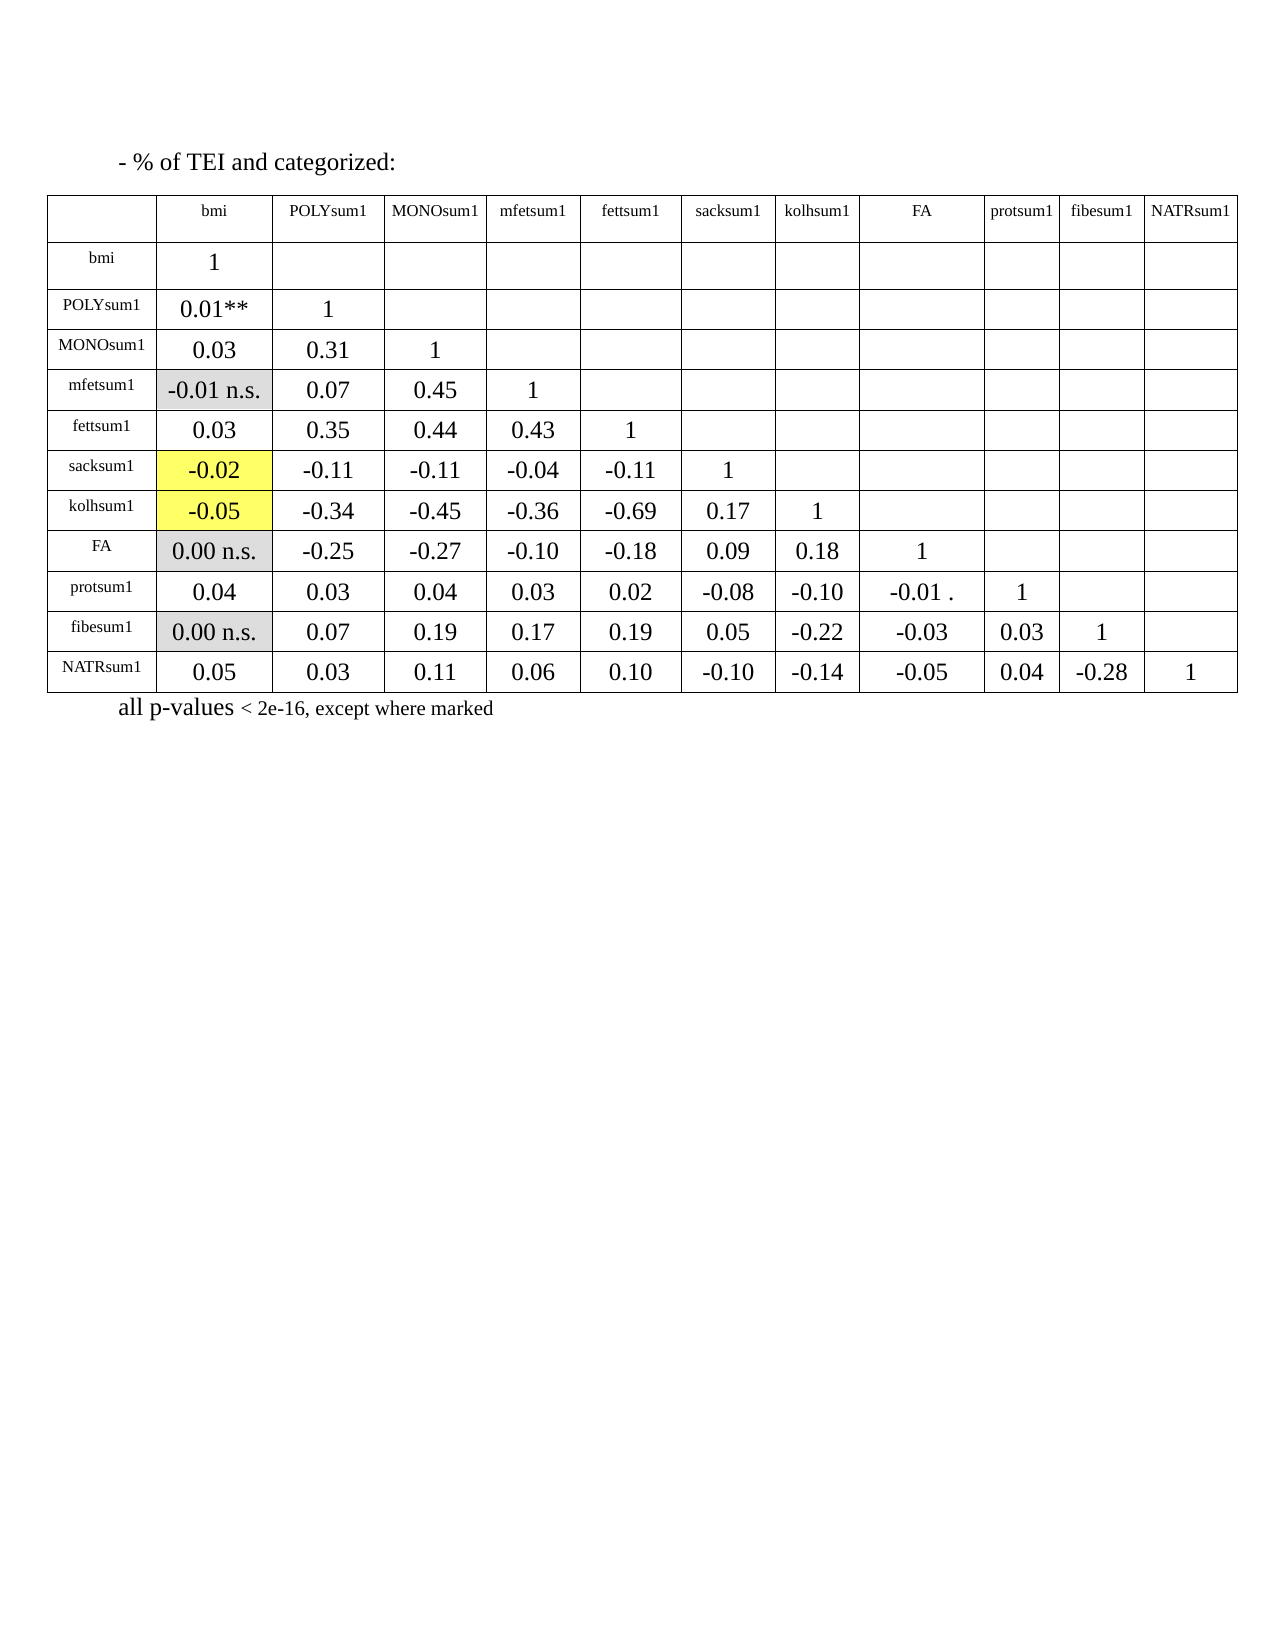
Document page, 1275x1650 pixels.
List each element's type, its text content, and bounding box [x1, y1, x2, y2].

table_cell [1145, 451, 1237, 490]
table_cell [581, 370, 681, 409]
table_cell [1060, 243, 1144, 288]
table_cell 0.06 [487, 652, 580, 692]
table_cell -0.03 [860, 612, 984, 651]
table_cell [1145, 290, 1237, 329]
table_cell 0.17 [487, 612, 580, 651]
table_cell 0.31 [273, 330, 384, 369]
table_cell MONOsum1 [48, 330, 156, 369]
table_cell [776, 243, 859, 288]
table_cell [385, 290, 486, 329]
table_cell [273, 243, 384, 288]
table_cell -0.04 [487, 451, 580, 490]
table_header kolhsum1 [776, 196, 859, 242]
table_header FA [860, 196, 984, 242]
table_cell -0.05 [860, 652, 984, 692]
table_cell 0.03 [273, 652, 384, 692]
table_cell -0.34 [273, 491, 384, 530]
table_cell -0.18 [581, 531, 681, 571]
table_cell [487, 290, 580, 329]
table_cell -0.01 n.s. [157, 370, 272, 409]
text - % of TEI and categorized: [118, 147, 1157, 176]
table_cell [1145, 572, 1237, 611]
table_cell [1060, 572, 1144, 611]
table_cell -0.28 [1060, 652, 1144, 692]
table_cell [682, 243, 775, 288]
table_cell [487, 243, 580, 288]
table_cell 1 [985, 572, 1059, 611]
table_cell 1 [776, 491, 859, 530]
table_cell 0.19 [581, 612, 681, 651]
table_cell [860, 491, 984, 530]
table_cell 0.00 n.s. [157, 531, 272, 571]
table_cell mfetsum1 [48, 370, 156, 409]
table_cell [1060, 491, 1144, 530]
table_cell 0.44 [385, 411, 486, 450]
table_cell -0.45 [385, 491, 486, 530]
table_cell 1 [1060, 612, 1144, 651]
table_cell [776, 411, 859, 450]
table_cell -0.25 [273, 531, 384, 571]
table_cell -0.10 [776, 572, 859, 611]
table_header protsum1 [985, 196, 1059, 242]
table_cell [682, 290, 775, 329]
table_cell 1 [487, 370, 580, 409]
table_cell 0.03 [985, 612, 1059, 651]
table_cell fettsum1 [48, 411, 156, 450]
table_cell 0.19 [385, 612, 486, 651]
table_cell bmi [48, 243, 156, 288]
table_cell 0.04 [157, 572, 272, 611]
table_cell 0.18 [776, 531, 859, 571]
table_cell [1145, 330, 1237, 369]
table_cell [1060, 290, 1144, 329]
table_header MONOsum1 [385, 196, 486, 242]
table_cell 0.03 [157, 411, 272, 450]
table_header [48, 196, 156, 242]
table_header bmi [157, 196, 272, 242]
table_cell [985, 411, 1059, 450]
table_cell 0.07 [273, 612, 384, 651]
table_cell [682, 411, 775, 450]
table_cell 1 [273, 290, 384, 329]
table_cell [581, 243, 681, 288]
table_cell [1060, 330, 1144, 369]
table_cell 0.03 [273, 572, 384, 611]
table_cell [385, 243, 486, 288]
table_cell [776, 370, 859, 409]
table_cell -0.27 [385, 531, 486, 571]
table_cell 1 [1145, 652, 1237, 692]
table_cell 0.00 n.s. [157, 612, 272, 651]
table_cell 0.43 [487, 411, 580, 450]
table_cell [985, 491, 1059, 530]
table_cell 1 [682, 451, 775, 490]
table_cell -0.11 [385, 451, 486, 490]
table_cell 0.02 [581, 572, 681, 611]
table_header POLYsum1 [273, 196, 384, 242]
table_cell [985, 330, 1059, 369]
table_cell [1145, 243, 1237, 288]
table_header fibesum1 [1060, 196, 1144, 242]
table_cell 0.09 [682, 531, 775, 571]
table_cell [860, 330, 984, 369]
table_cell 0.07 [273, 370, 384, 409]
table_cell 0.35 [273, 411, 384, 450]
table_cell 0.10 [581, 652, 681, 692]
table_cell kolhsum1 [48, 491, 156, 530]
table_cell [1145, 612, 1237, 651]
table_cell 0.17 [682, 491, 775, 530]
table_cell -0.11 [273, 451, 384, 490]
table_cell -0.02 [157, 451, 272, 490]
table_cell protsum1 [48, 572, 156, 611]
table_cell [860, 290, 984, 329]
table_cell -0.36 [487, 491, 580, 530]
table_cell FA [48, 531, 156, 571]
table_cell [985, 370, 1059, 409]
table_header sacksum1 [682, 196, 775, 242]
table_cell [1145, 411, 1237, 450]
table_cell -0.10 [487, 531, 580, 571]
table_cell 1 [385, 330, 486, 369]
table_cell -0.01 . [860, 572, 984, 611]
table_cell [776, 290, 859, 329]
table_cell -0.10 [682, 652, 775, 692]
table_cell 0.05 [682, 612, 775, 651]
table_header fettsum1 [581, 196, 681, 242]
table_cell [776, 451, 859, 490]
table_header NATRsum1 [1145, 196, 1237, 242]
table_cell -0.22 [776, 612, 859, 651]
table_cell -0.69 [581, 491, 681, 530]
table_cell 0.45 [385, 370, 486, 409]
table_cell -0.14 [776, 652, 859, 692]
table_cell 1 [860, 531, 984, 571]
table_cell [985, 243, 1059, 288]
table_cell -0.08 [682, 572, 775, 611]
table_cell 0.03 [157, 330, 272, 369]
table_cell [1145, 531, 1237, 571]
table_cell [860, 243, 984, 288]
table_cell NATRsum1 [48, 652, 156, 692]
table_cell [1145, 370, 1237, 409]
table_cell 0.04 [385, 572, 486, 611]
table_cell fibesum1 [48, 612, 156, 651]
table_cell -0.11 [581, 451, 681, 490]
table_cell [860, 370, 984, 409]
table_cell sacksum1 [48, 451, 156, 490]
table_cell POLYsum1 [48, 290, 156, 329]
table_cell -0.05 [157, 491, 272, 530]
table_cell [1060, 451, 1144, 490]
table_cell [1145, 491, 1237, 530]
table_cell [985, 531, 1059, 571]
table_cell [487, 330, 580, 369]
table_cell [1060, 531, 1144, 571]
text all p-values < 2e-16, except where marked [118, 693, 1157, 721]
table_cell [776, 330, 859, 369]
table_cell [860, 451, 984, 490]
table_cell [985, 451, 1059, 490]
table_cell [682, 370, 775, 409]
table_cell 0.01** [157, 290, 272, 329]
table_cell [1060, 411, 1144, 450]
table_cell 0.04 [985, 652, 1059, 692]
table_cell 1 [581, 411, 681, 450]
table_cell [860, 411, 984, 450]
table_header mfetsum1 [487, 196, 580, 242]
table_cell [682, 330, 775, 369]
table_cell 0.05 [157, 652, 272, 692]
table_cell [581, 330, 681, 369]
table_cell 0.11 [385, 652, 486, 692]
table_cell [985, 290, 1059, 329]
table_cell [581, 290, 681, 329]
table_cell [1060, 370, 1144, 409]
table_cell 0.03 [487, 572, 580, 611]
table_cell 1 [157, 243, 272, 288]
